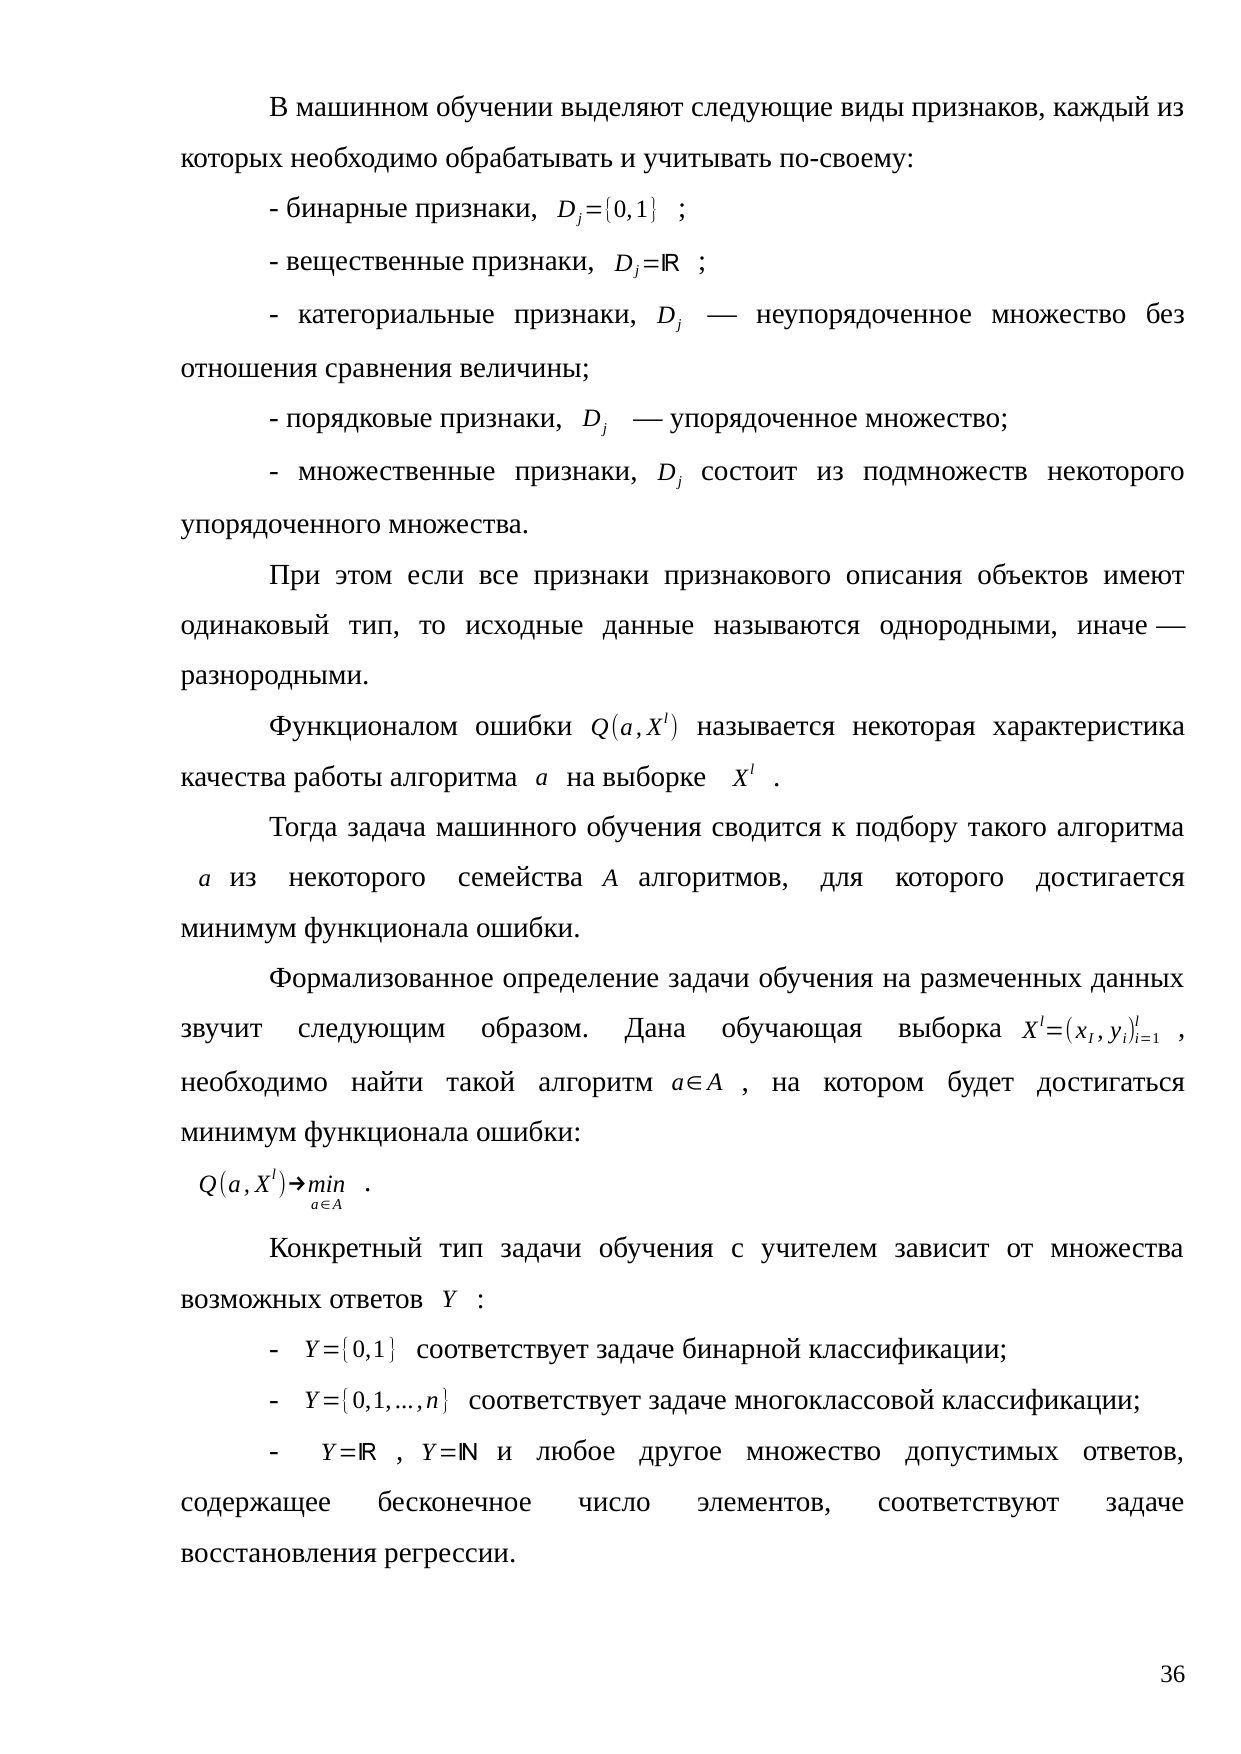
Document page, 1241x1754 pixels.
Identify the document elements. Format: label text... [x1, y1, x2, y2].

text - множественные признаки,состоит из подмножеств некоторого упорядоченного множества. [180, 453, 1185, 540]
text - вещественные признаки,; [180, 243, 1185, 280]
text - категориальные признаки, — неупорядоченное множество без отношения сравнения величины; [180, 296, 1185, 383]
text В машинном обучении выделяют следующие виды признаков, каждый из которых необходимо обрабатывать и учитывать по-своему: [180, 89, 1185, 173]
text Формализованное определение задачи обучения на размеченных данных звучит следующим образом. Дана обучающая выборка, необходимо найти такой алгоритм, на котором будет достигаться минимум функционала ошибки: [180, 960, 1185, 1148]
text Конкретный тип задачи обучения с учителем зависит от множества возможных ответов: [180, 1230, 1185, 1314]
text - бинарные признаки,; [180, 190, 1185, 227]
text . [180, 1164, 1185, 1214]
text - соответствует задаче многоклассовой классификации; [180, 1382, 1185, 1416]
text - порядковые признаки, — упорядоченное множество; [180, 400, 1185, 436]
text Тогда задача машинного обучения сводится к подбору такого алгоритмаиз некоторого семействаалгоритмов, для которого достигается минимум функционала ошибки. [180, 809, 1185, 943]
text - ,и любое другое множество допустимых ответов, содержащее бесконечное число элементов, соответствуют задаче восстановления регрессии. [180, 1433, 1185, 1568]
text - соответствует задаче бинарной классификации; [180, 1331, 1185, 1365]
text Функционалом ошибкиназывается некоторая характеристика качества работы алгоритмана выборке . [180, 708, 1185, 792]
text При этом если все признаки признакового описания объектов имеют одинаковый тип, то исходные данные называются однородными, иначе — разнородными. [180, 557, 1185, 691]
